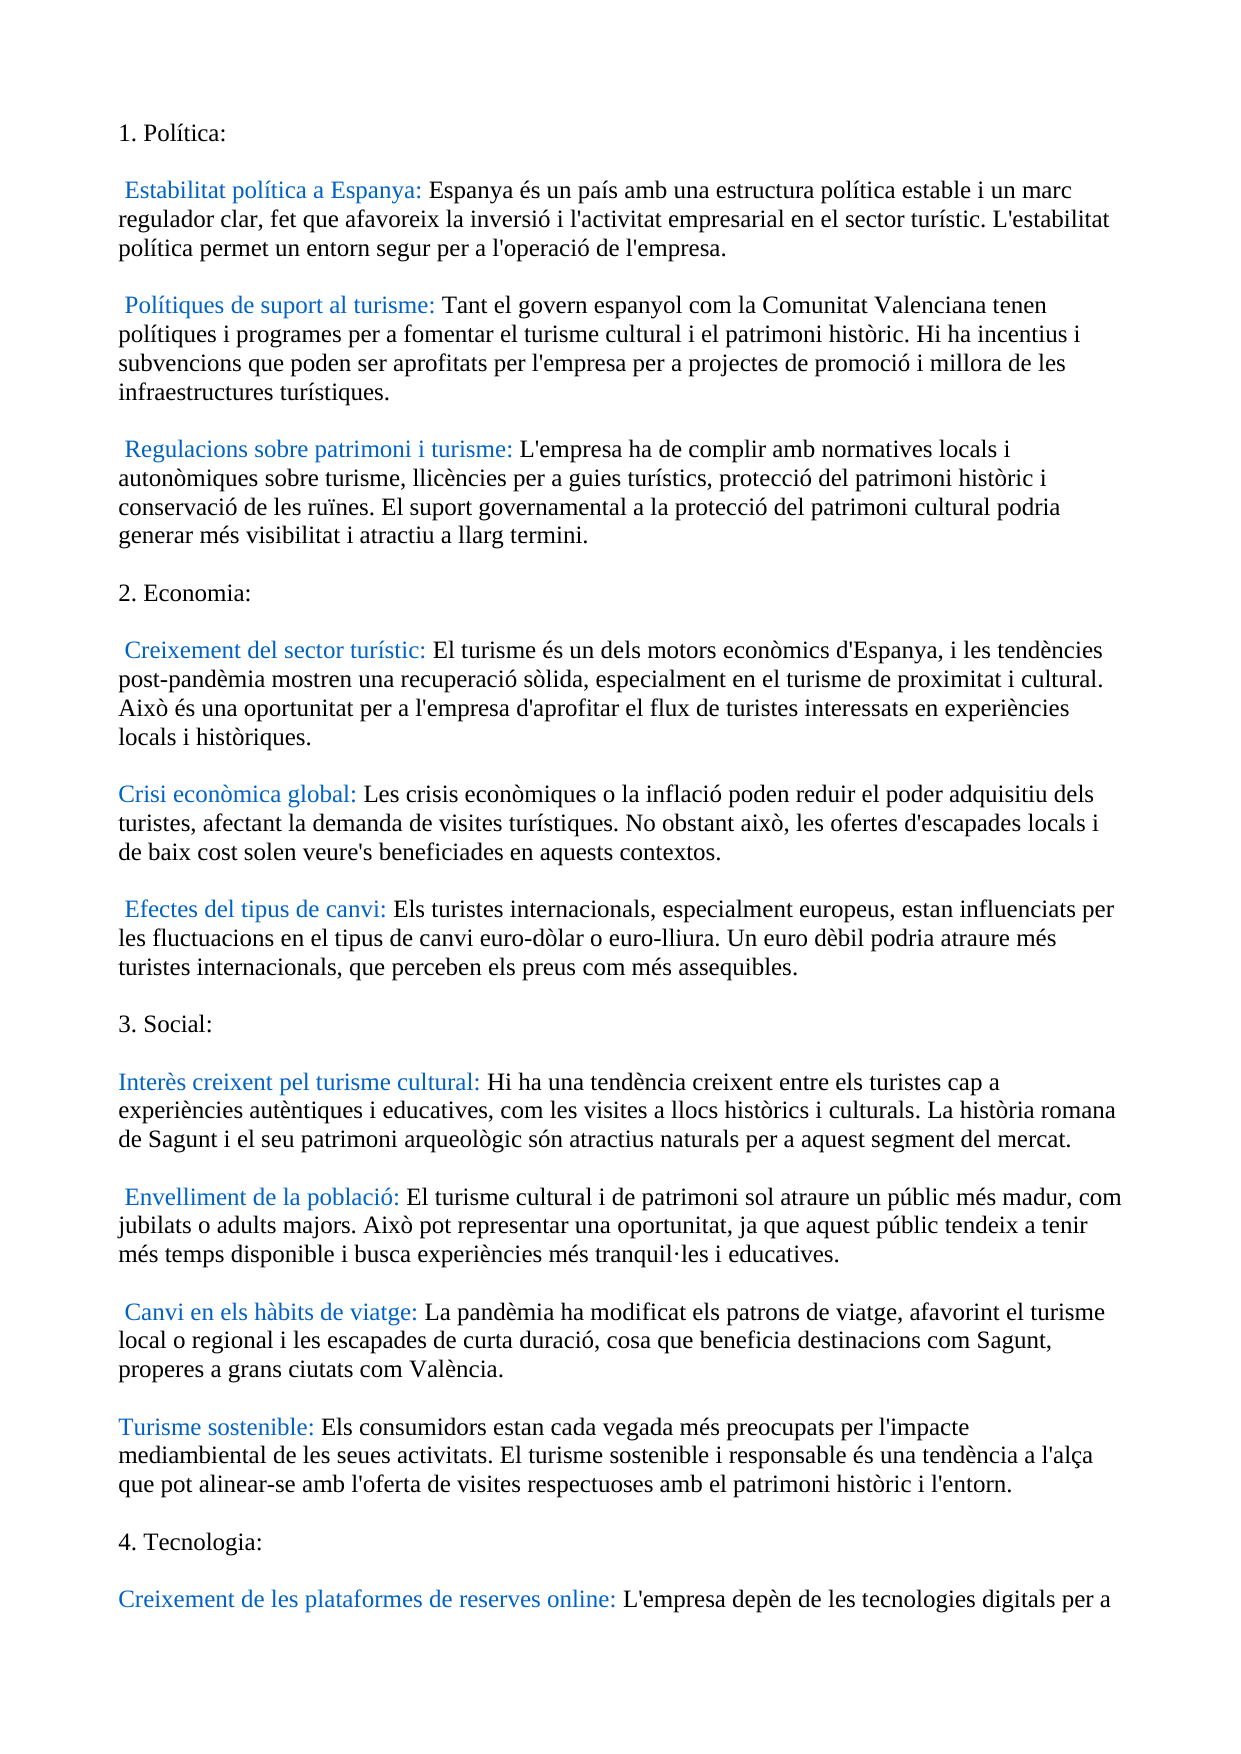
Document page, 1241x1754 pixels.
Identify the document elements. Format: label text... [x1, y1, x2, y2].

text Polítiques de suport al turisme: Tant el govern espanyol com la Comunitat Valenciana tenen polítiques i programes per a fomentar el turisme cultural i el patrimoni històric. Hi ha incentius i subvencions que poden ser aprofitats per l'empresa per a projectes de promoció i millora de les infraestructures turístiques. [118, 291, 1122, 406]
text 3. Social: [118, 1009, 1122, 1038]
text Regulacions sobre patrimoni i turisme: L'empresa ha de complir amb normatives locals i autonòmiques sobre turisme, llicències per a guies turístics, protecció del patrimoni històric i conservació de les ruïnes. El suport governamental a la protecció del patrimoni cultural podria generar més visibilitat i atractiu a llarg termini. [118, 434, 1122, 549]
text Creixement de les plataformes de reserves online: L'empresa depèn de les tecnologies digitals per a [118, 1584, 1122, 1613]
text Crisi econòmica global: Les crisis econòmiques o la inflació poden reduir el poder adquisitiu dels turistes, afectant la demanda de visites turístiques. No obstant això, les ofertes d'escapades locals i de baix cost solen veure's beneficiades en aquests contextos. [118, 779, 1122, 866]
text Interès creixent pel turisme cultural: Hi ha una tendència creixent entre els turistes cap a experiències autèntiques i educatives, com les visites a llocs històrics i culturals. La història romana de Sagunt i el seu patrimoni arqueològic són atractius naturals per a aquest segment del mercat. [118, 1067, 1122, 1153]
text Creixement del sector turístic: El turisme és un dels motors econòmics d'Espanya, i les tendències post-pandèmia mostren una recuperació sòlida, especialment en el turisme de proximitat i cultural. Això és una oportunitat per a l'empresa d'aprofitar el flux de turistes interessats en experiències locals i històriques. [118, 636, 1122, 751]
text Turisme sostenible: Els consumidors estan cada vegada més preocupats per l'impacte mediambiental de les seues activitats. El turisme sostenible i responsable és una tendència a l'alça que pot alinear-se amb l'oferta de visites respectuoses amb el patrimoni històric i l'entorn. [118, 1412, 1122, 1498]
text Envelliment de la població: El turisme cultural i de patrimoni sol atraure un públic més madur, com jubilats o adults majors. Això pot representar una oportunitat, ja que aquest públic tendeix a tenir més temps disponible i busca experiències més tranquil·les i educatives. [118, 1182, 1122, 1268]
text Efectes del tipus de canvi: Els turistes internacionals, especialment europeus, estan influenciats per les fluctuacions en el tipus de canvi euro-dòlar o euro-lliura. Un euro dèbil podria atraure més turistes internacionals, que perceben els preus com més assequibles. [118, 894, 1122, 981]
text 4. Tecnologia: [118, 1527, 1122, 1556]
text Estabilitat política a Espanya: Espanya és un país amb una estructura política estable i un marc regulador clar, fet que afavoreix la inversió i l'activitat empresarial en el sector turístic. L'estabilitat política permet un entorn segur per a l'operació de l'empresa. [118, 176, 1122, 262]
text Canvi en els hàbits de viatge: La pandèmia ha modificat els patrons de viatge, afavorint el turisme local o regional i les escapades de curta duració, cosa que beneficia destinacions com Sagunt, properes a grans ciutats com València. [118, 1297, 1122, 1383]
text 2. Economia: [118, 578, 1122, 607]
text 1. Política: [118, 118, 1122, 147]
